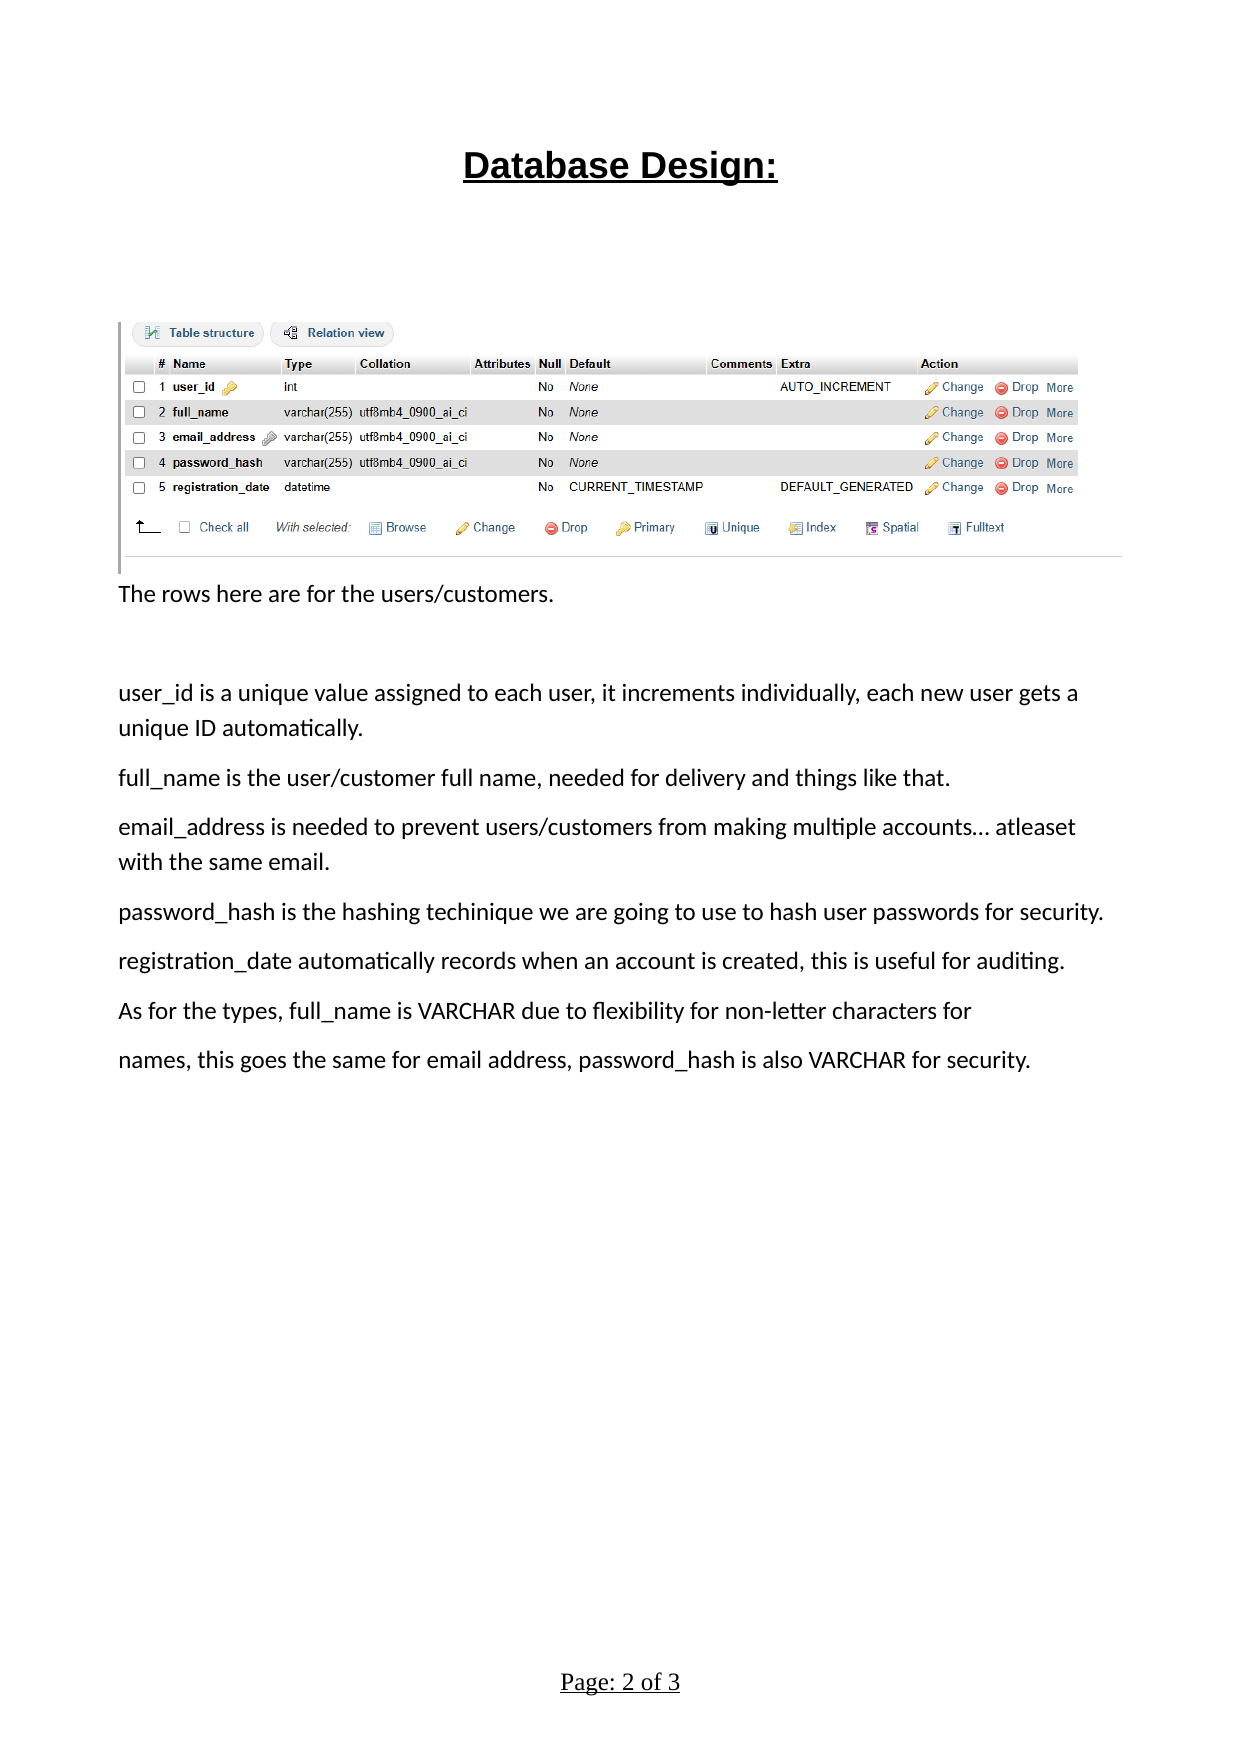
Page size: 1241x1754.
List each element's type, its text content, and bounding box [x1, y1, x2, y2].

text registration_date automatically records when an account is created, this is useful for auditing. [118, 946, 1122, 976]
text As for the types, full_name is VARCHAR due to flexibility for non-letter characters for [118, 995, 1122, 1026]
picture [118, 322, 1123, 574]
text password_hash is the hashing techinique we are going to use to hash user passwords for security. [118, 896, 1122, 926]
subtitle Database Design: [118, 143, 1122, 186]
text The rows here are for the users/customers. [118, 574, 1122, 608]
text email_address is needed to prevent users/customers from making multiple accounts… atleaset with the same email. [118, 811, 1122, 877]
text names, this goes the same for email address, password_hash is also VARCHAR for security. [118, 1045, 1122, 1075]
text user_id is a unique value assigned to each user, it increments individually, each new user gets a unique ID automatically. [118, 677, 1122, 743]
text full_name is the user/customer full name, needed for delivery and things like that. [118, 762, 1122, 792]
